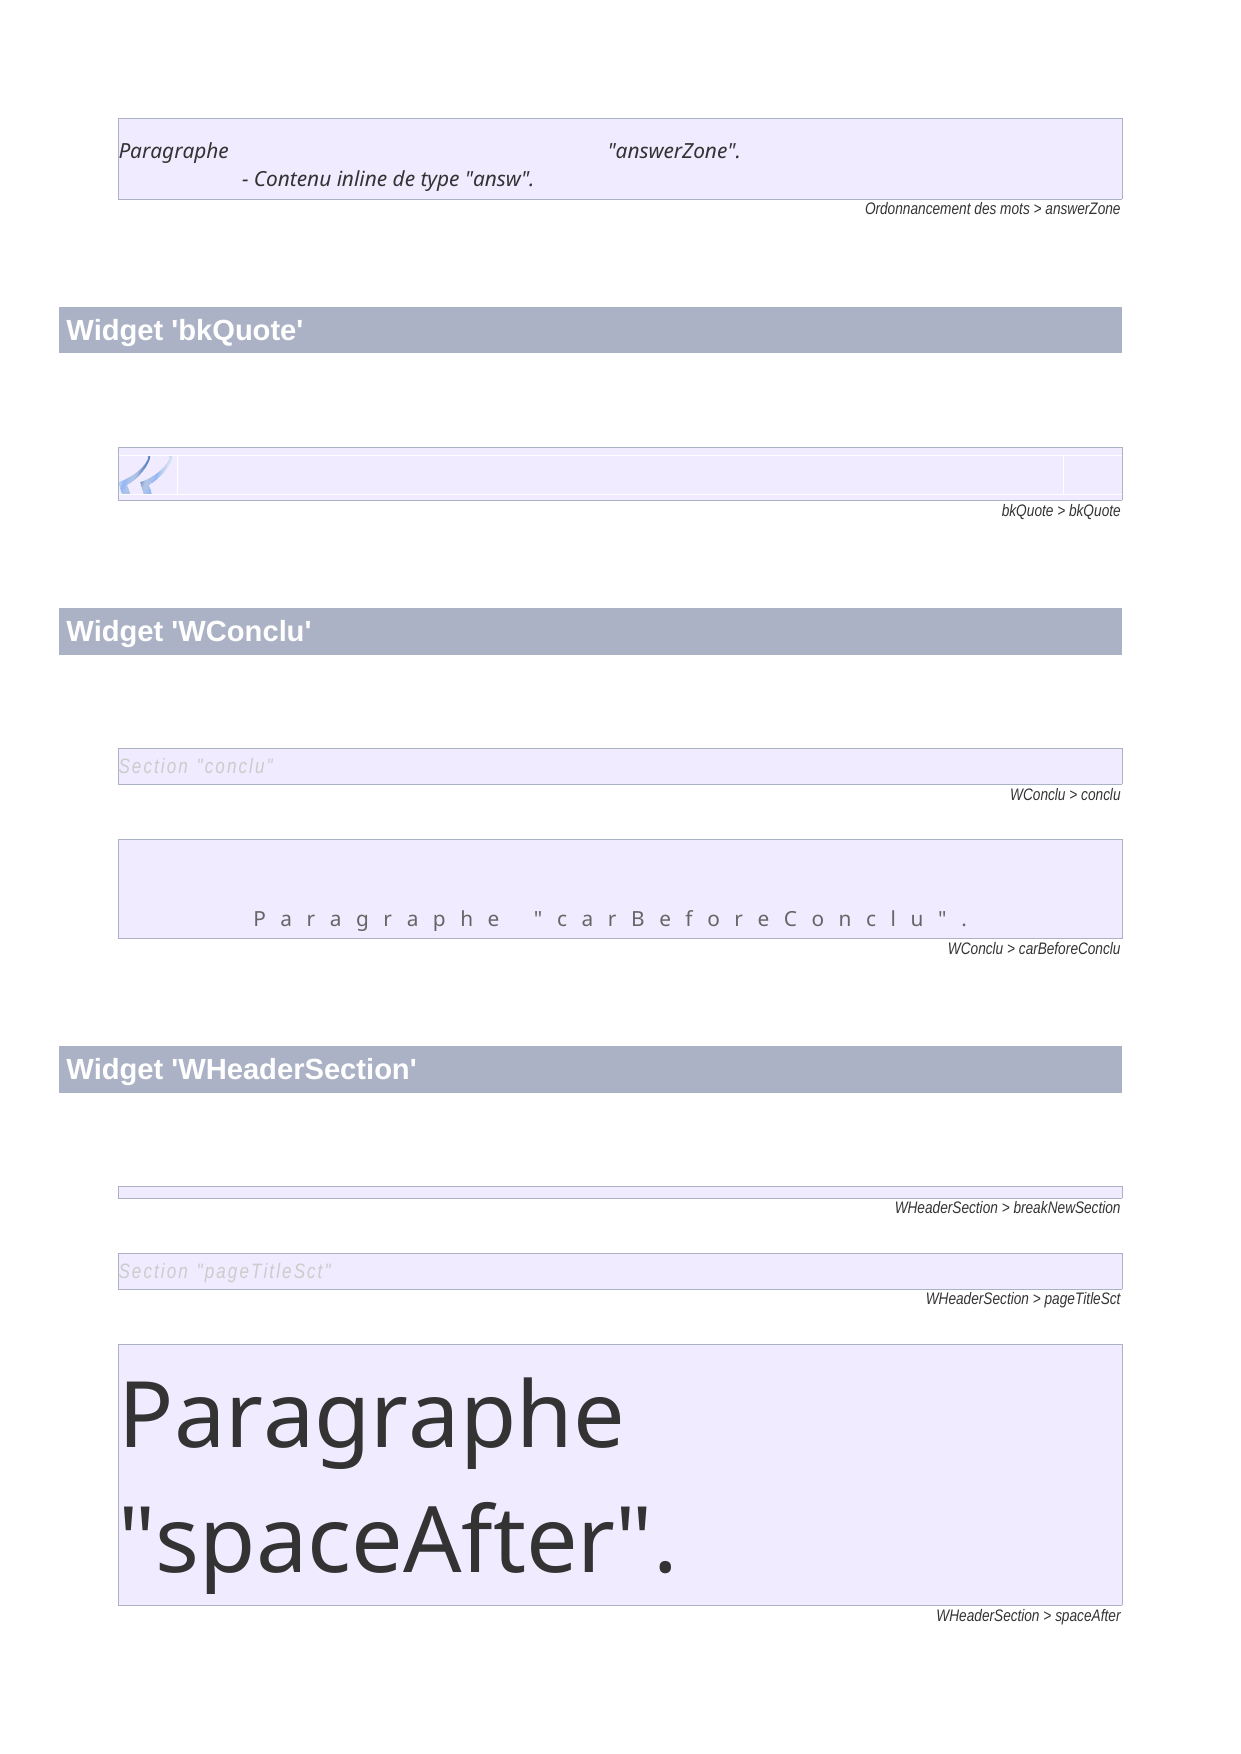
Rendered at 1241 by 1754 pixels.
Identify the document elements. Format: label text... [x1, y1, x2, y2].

title bkQuote > bkQuote [118, 501, 1122, 519]
title WHeaderSection > breakNewSection [118, 1199, 1122, 1217]
table_header Paragraphe "breakNewSection". [119, 1187, 1122, 1198]
table_header [119, 448, 1122, 455]
table_header Section "pageTitleSct" [119, 1254, 1122, 1289]
title WConclu > conclu [118, 785, 1122, 803]
table_header [119, 495, 1122, 500]
table_header Paragraphe "carBeforeConclu". [119, 840, 1122, 938]
title Ordonnancement des mots > answerZone [118, 200, 1122, 218]
title WHeaderSection > pageTitleSct [118, 1290, 1122, 1308]
table_header [119, 456, 177, 494]
title Widget 'WConclu' [60, 609, 1122, 654]
table_header Paragraphe "spaceAfter". [119, 1345, 1122, 1605]
title Widget 'bkQuote' [60, 308, 1122, 352]
table_header [1064, 456, 1122, 494]
table_header Paragraphe "answerZone". - Contenu inline de type "answ". [119, 119, 1122, 199]
table_header Section "conclu" [119, 749, 1122, 784]
title WHeaderSection > spaceAfter [118, 1606, 1122, 1624]
title WConclu > carBeforeConclu [118, 939, 1122, 958]
title Widget 'WHeaderSection' [60, 1047, 1122, 1092]
table_header [178, 456, 1063, 494]
